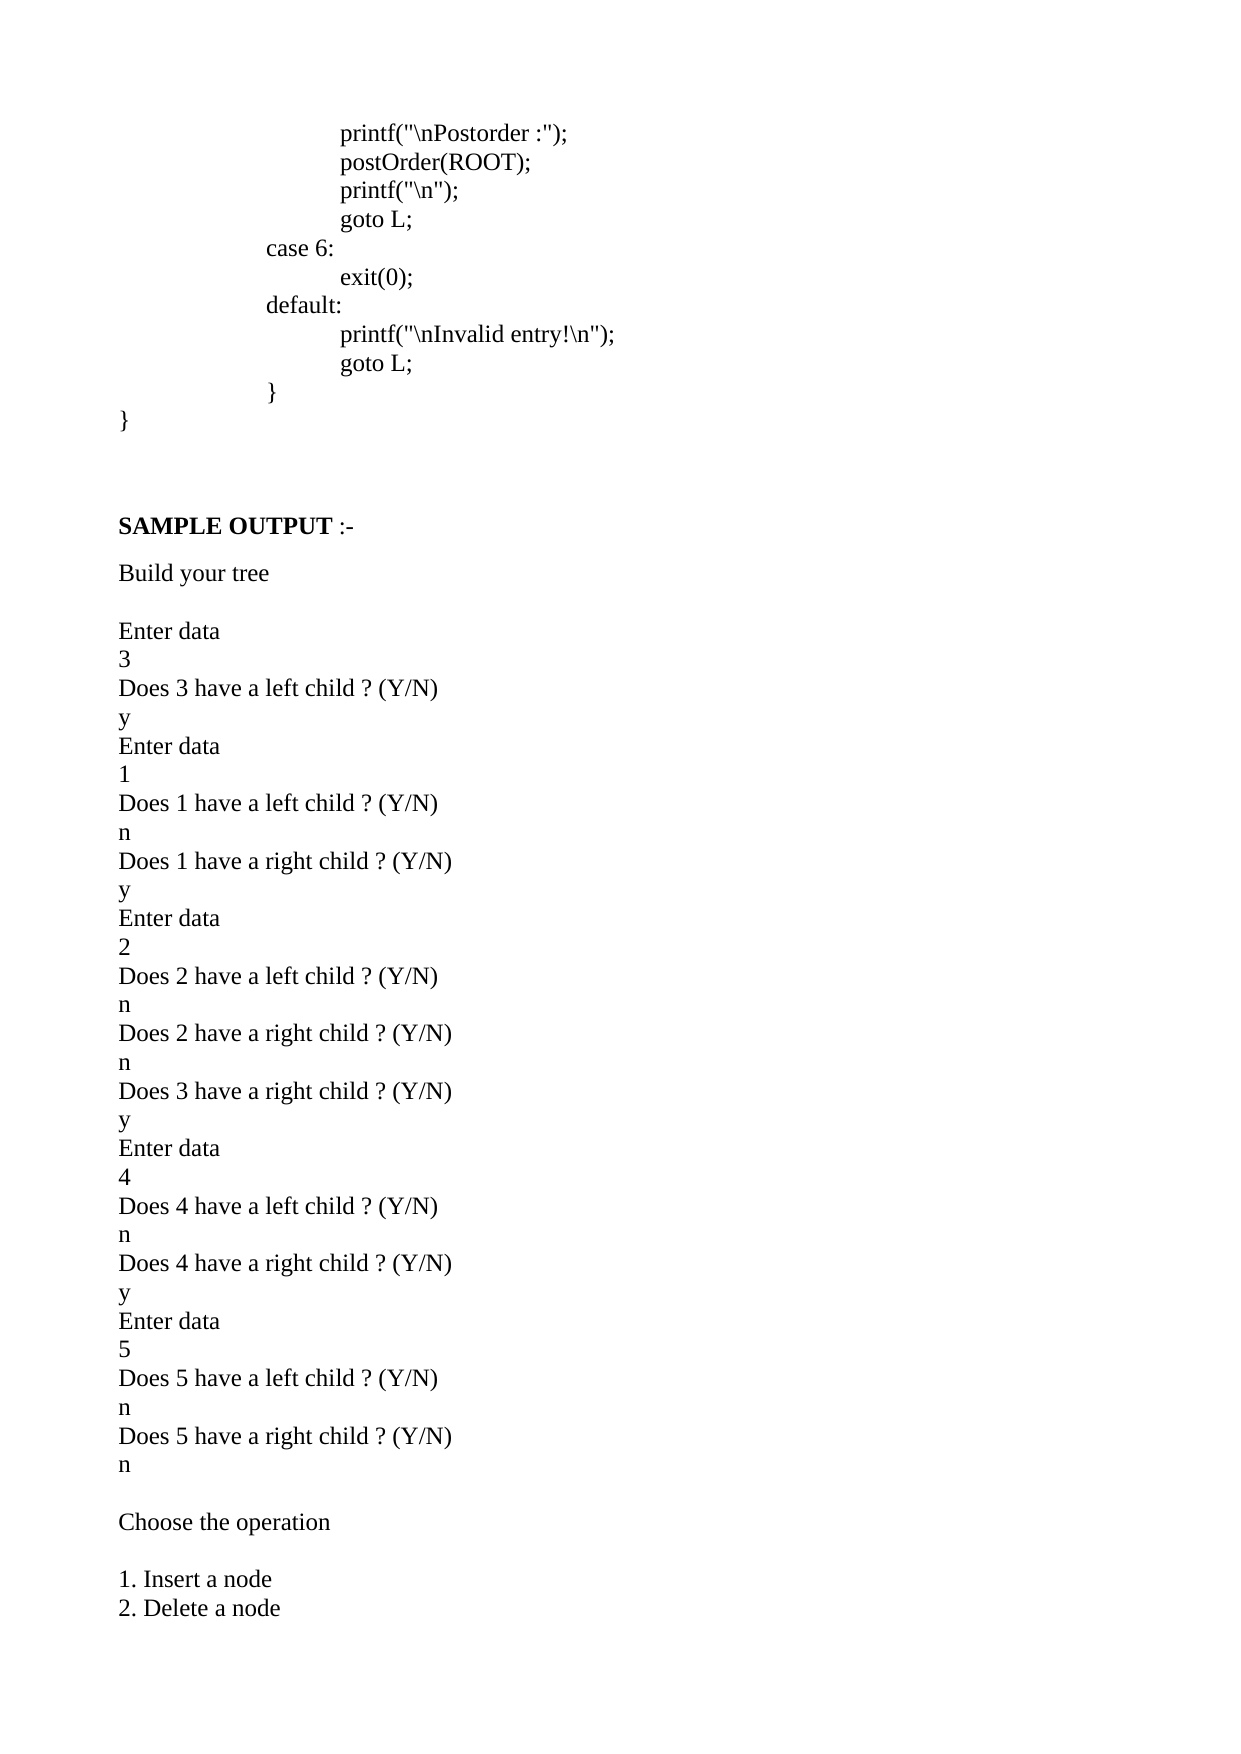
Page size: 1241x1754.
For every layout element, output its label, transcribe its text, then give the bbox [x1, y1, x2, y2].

text Choose the operation [118, 1507, 1122, 1536]
text 3 [118, 644, 1122, 673]
text Enter data [118, 1306, 1122, 1334]
text case 6: [118, 233, 1122, 262]
text y [118, 702, 1122, 731]
text printf("\nInvalid entry!\n"); [118, 319, 1122, 348]
text n [118, 1449, 1122, 1478]
text y [118, 1104, 1122, 1133]
text Does 3 have a right child ? (Y/N) [118, 1076, 1122, 1104]
text y [118, 1277, 1122, 1306]
text Enter data [118, 731, 1122, 759]
text printf("\n"); [118, 176, 1122, 204]
text n [118, 989, 1122, 1018]
text n [118, 1047, 1122, 1076]
text } [118, 377, 1122, 406]
text default: [118, 291, 1122, 319]
text 2. Delete a node [118, 1593, 1122, 1622]
text y [118, 874, 1122, 903]
text Does 4 have a left child ? (Y/N) [118, 1191, 1122, 1219]
text 2 [118, 932, 1122, 961]
text 4 [118, 1162, 1122, 1191]
text Does 2 have a left child ? (Y/N) [118, 961, 1122, 989]
text Build your tree [118, 558, 1122, 587]
text Does 5 have a left child ? (Y/N) [118, 1363, 1122, 1392]
text exit(0); [118, 262, 1122, 291]
text printf("\nPostorder :"); [118, 118, 1122, 147]
text n [118, 817, 1122, 846]
text goto L; [118, 348, 1122, 377]
text SAMPLE OUTPUT :- [118, 511, 1122, 539]
text Enter data [118, 903, 1122, 932]
text } [118, 406, 1122, 434]
text Enter data [118, 1133, 1122, 1162]
text Does 3 have a left child ? (Y/N) [118, 673, 1122, 702]
text n [118, 1392, 1122, 1421]
text Does 5 have a right child ? (Y/N) [118, 1421, 1122, 1449]
text Does 2 have a right child ? (Y/N) [118, 1018, 1122, 1047]
text Does 1 have a left child ? (Y/N) [118, 788, 1122, 817]
text n [118, 1219, 1122, 1248]
text 5 [118, 1334, 1122, 1363]
text postOrder(ROOT); [118, 147, 1122, 176]
text Does 4 have a right child ? (Y/N) [118, 1248, 1122, 1277]
text goto L; [118, 204, 1122, 233]
text 1. Insert a node [118, 1564, 1122, 1593]
text Does 1 have a right child ? (Y/N) [118, 846, 1122, 874]
text Enter data [118, 616, 1122, 644]
text 1 [118, 759, 1122, 788]
